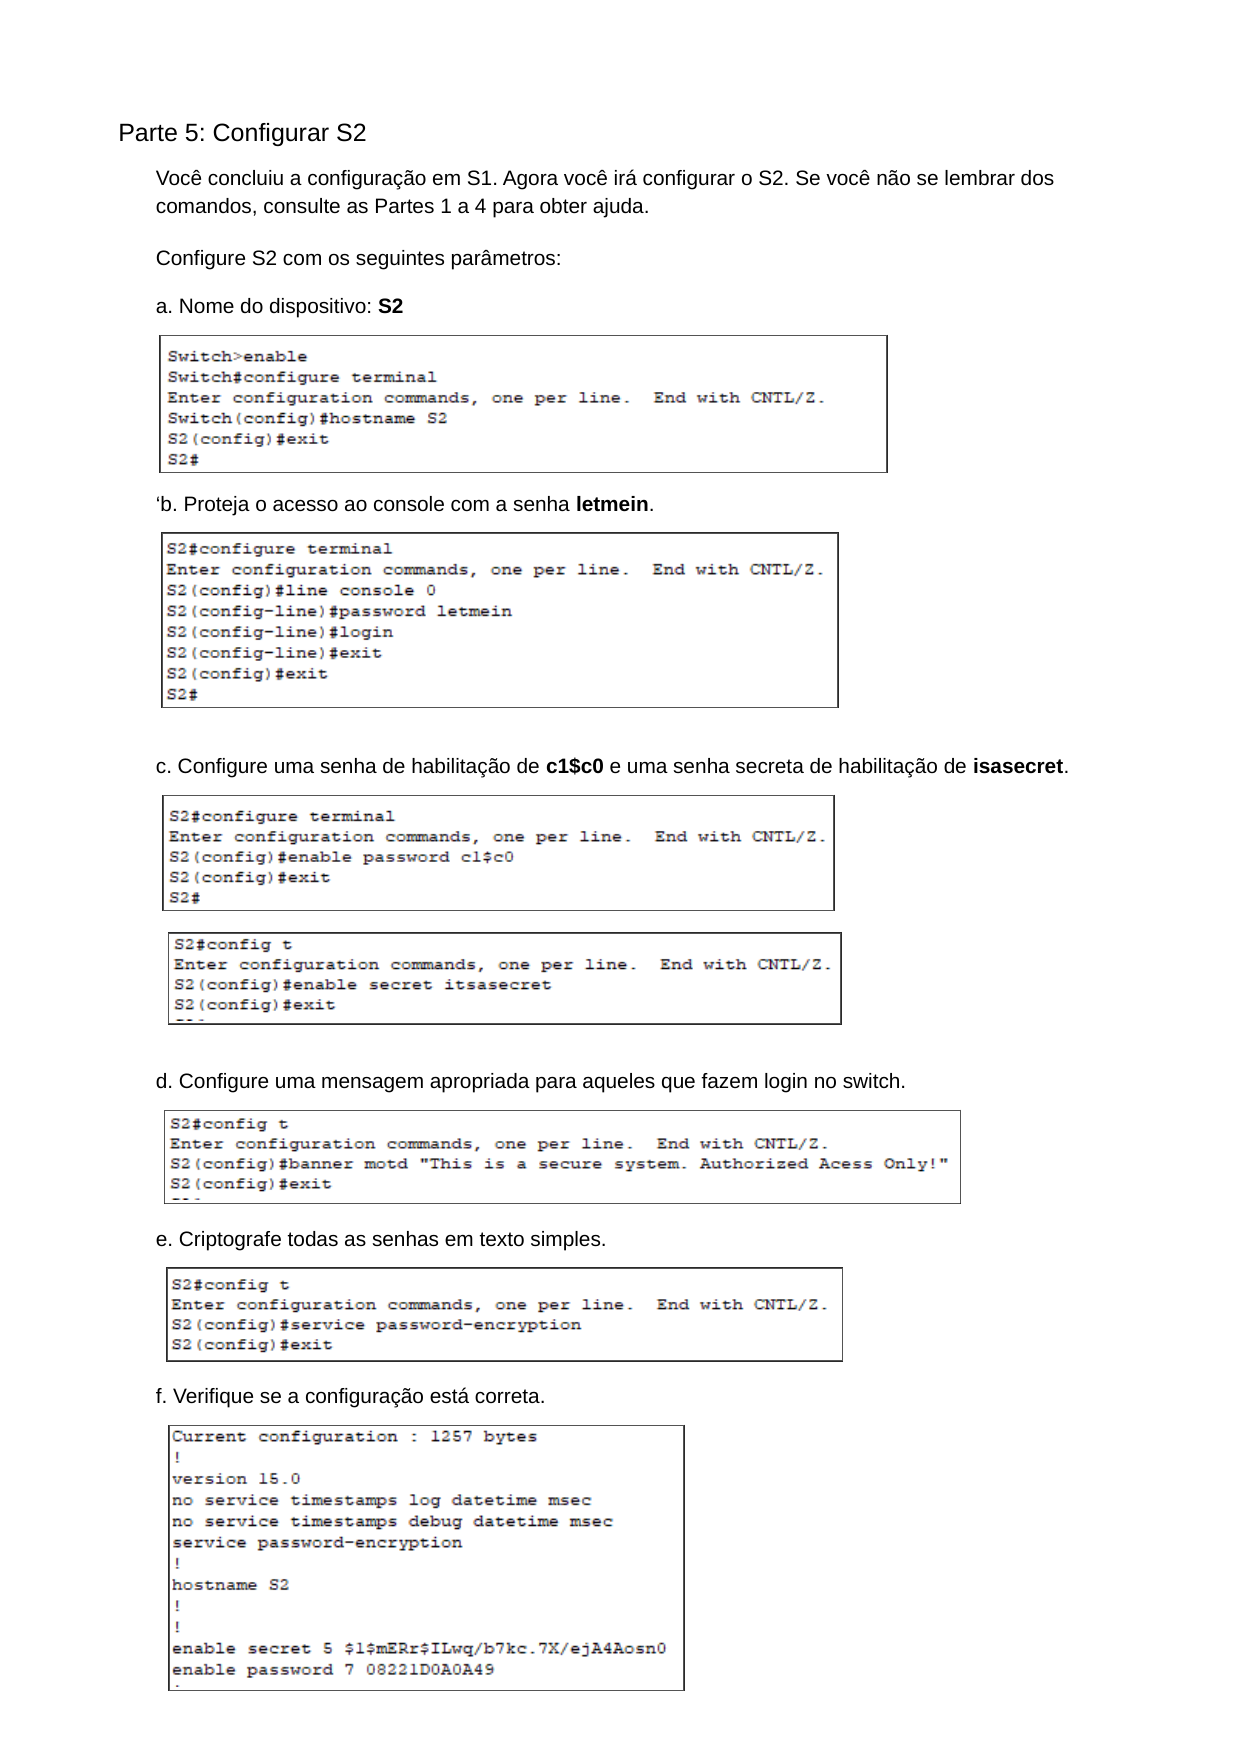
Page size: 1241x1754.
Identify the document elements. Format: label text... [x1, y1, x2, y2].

picture [172, 1428, 681, 1687]
picture [165, 536, 835, 704]
text f. Verifique se a configuração está correta. [156, 1384, 1122, 1408]
picture [167, 1113, 957, 1200]
text e. Criptografe todas as senhas em texto simples. [156, 1227, 1122, 1251]
subtitle Parte 5: Configurar S2 [118, 118, 1122, 147]
text a. Nome do dispositivo: S2 [156, 294, 1122, 318]
text d. Configure uma mensagem apropriada para aqueles que fazem login no switch. [156, 1069, 1122, 1093]
text c. Configure uma senha de habilitação de c1$c0 e uma senha secreta de habilitação de isasecret. [156, 754, 1122, 778]
text Você concluiu a configuração em S1. Agora você irá configurar o S2. Se você não se lembrar dos comandos, consulte as Partes 1 a 4 para obter ajuda. [156, 166, 1122, 217]
picture [166, 798, 831, 907]
text Configure S2 com os seguintes parâmetros: [156, 246, 1122, 270]
text Abrir janela de configuração para S2 [118, 286, 1122, 293]
text ‘b. Proteja o acesso ao console com a senha letmein. [156, 492, 1122, 516]
picture [170, 1271, 839, 1358]
picture [171, 936, 838, 1021]
picture [163, 338, 884, 469]
